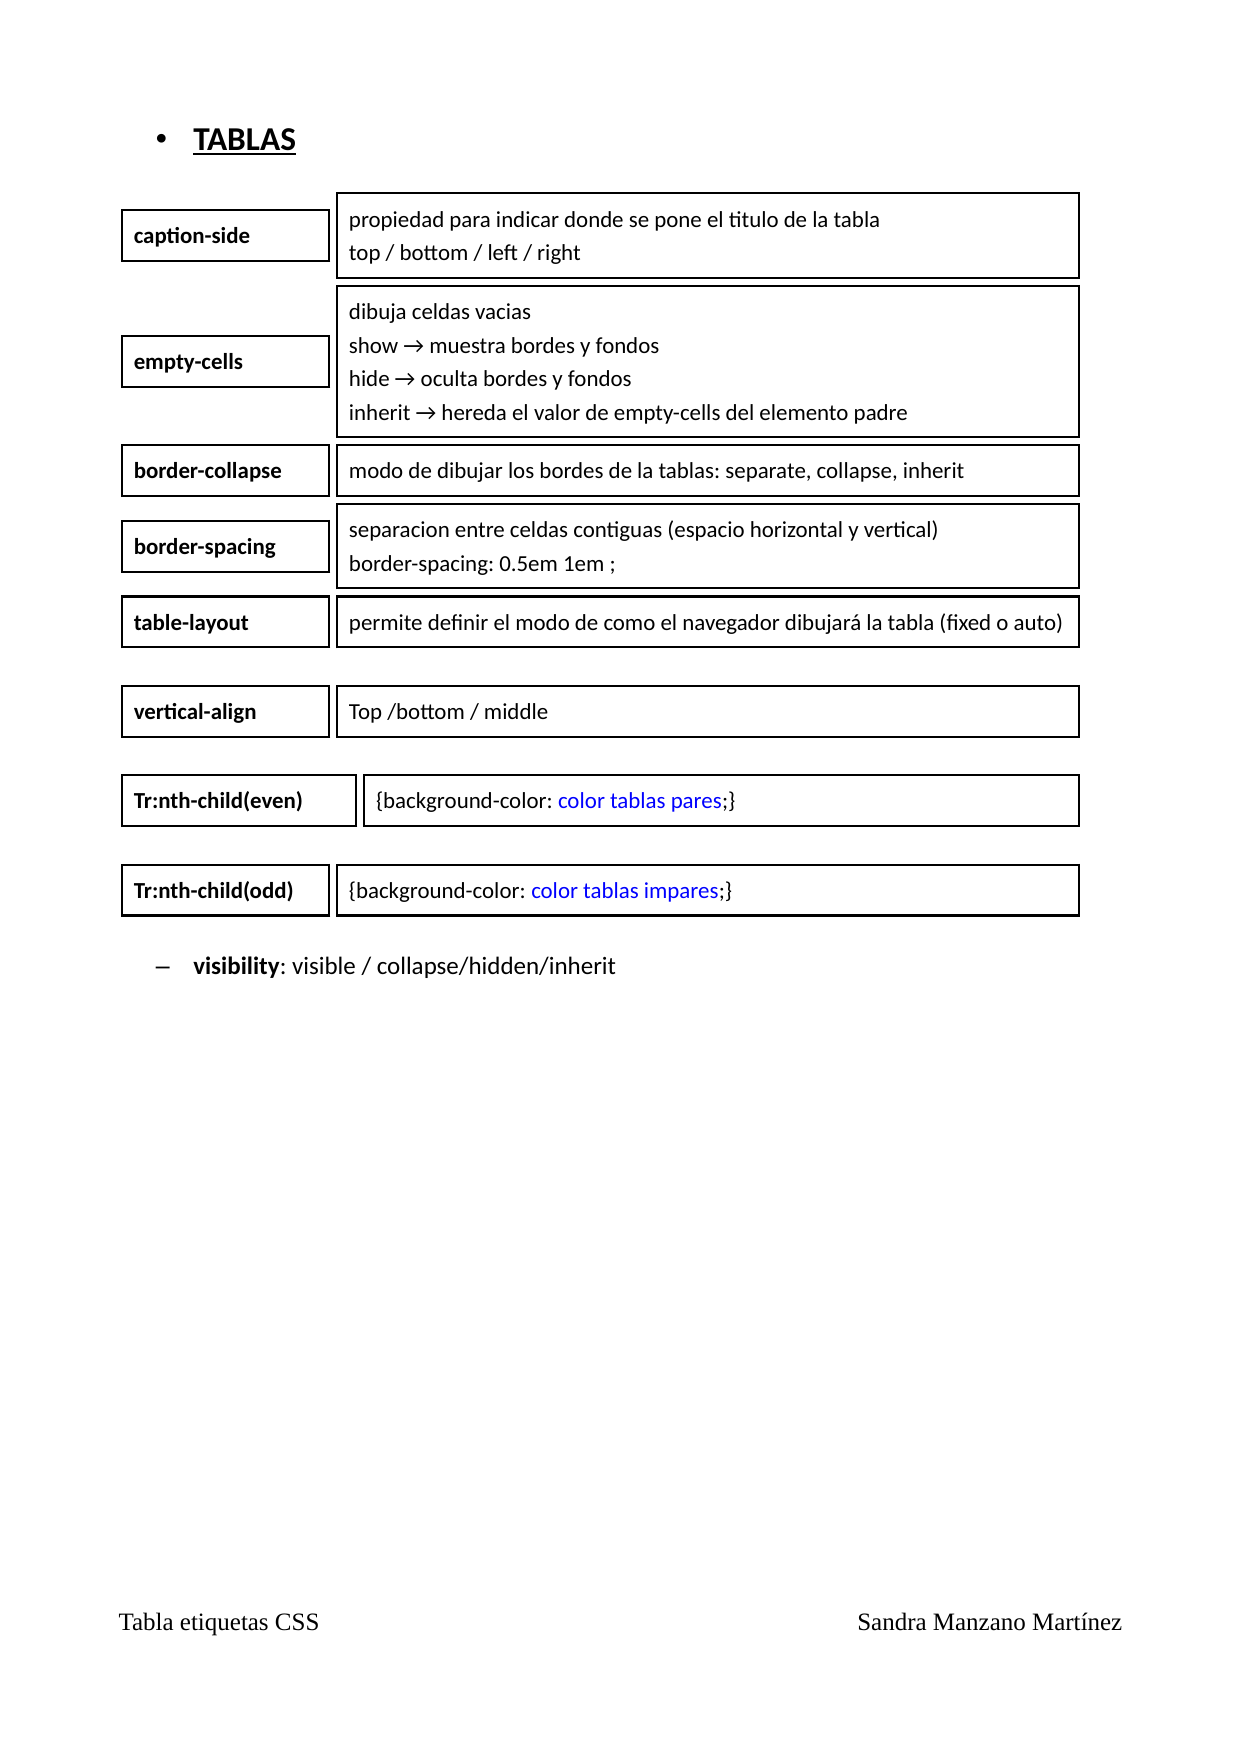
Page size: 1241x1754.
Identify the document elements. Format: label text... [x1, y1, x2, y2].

table_cell separacion entre celdas contiguas (espacio horizontal y vertical) border-spacing: 0.5em 1em ; [333, 500, 1083, 592]
table_cell border-collapse [118, 441, 333, 500]
table_header propiedad para indicar donde se pone el titulo de la tabla top / bottom / left / right [333, 189, 1083, 282]
table_cell modo de dibujar los bordes de la tablas: separate, collapse, inherit [333, 441, 1083, 500]
table_header caption-side [118, 189, 333, 282]
table_header {background-color: color tablas impares;} [333, 861, 1083, 919]
table_header Tr:nth-child(odd) [118, 861, 333, 919]
list visibility: visible / collapse/hidden/inherit [156, 950, 1122, 981]
table_header Top /bottom / middle [333, 682, 1083, 741]
table_cell dibuja celdas vacias show → muestra bordes y fondos hide → oculta bordes y fondos inherit → hereda el valor de empty-cells del elemento padre [333, 282, 1083, 441]
table_header {background-color: color tablas pares;} [360, 771, 1083, 830]
list TABLAS [156, 118, 1122, 159]
table_cell border-spacing [118, 500, 333, 592]
table_header vertical-align [118, 682, 333, 741]
table_cell table-layout [118, 593, 333, 651]
table_header Tr:nth-child(even) [118, 771, 360, 830]
table_cell empty-cells [118, 282, 333, 441]
table_cell permite definir el modo de como el navegador dibujará la tabla (fixed o auto) [333, 593, 1083, 651]
